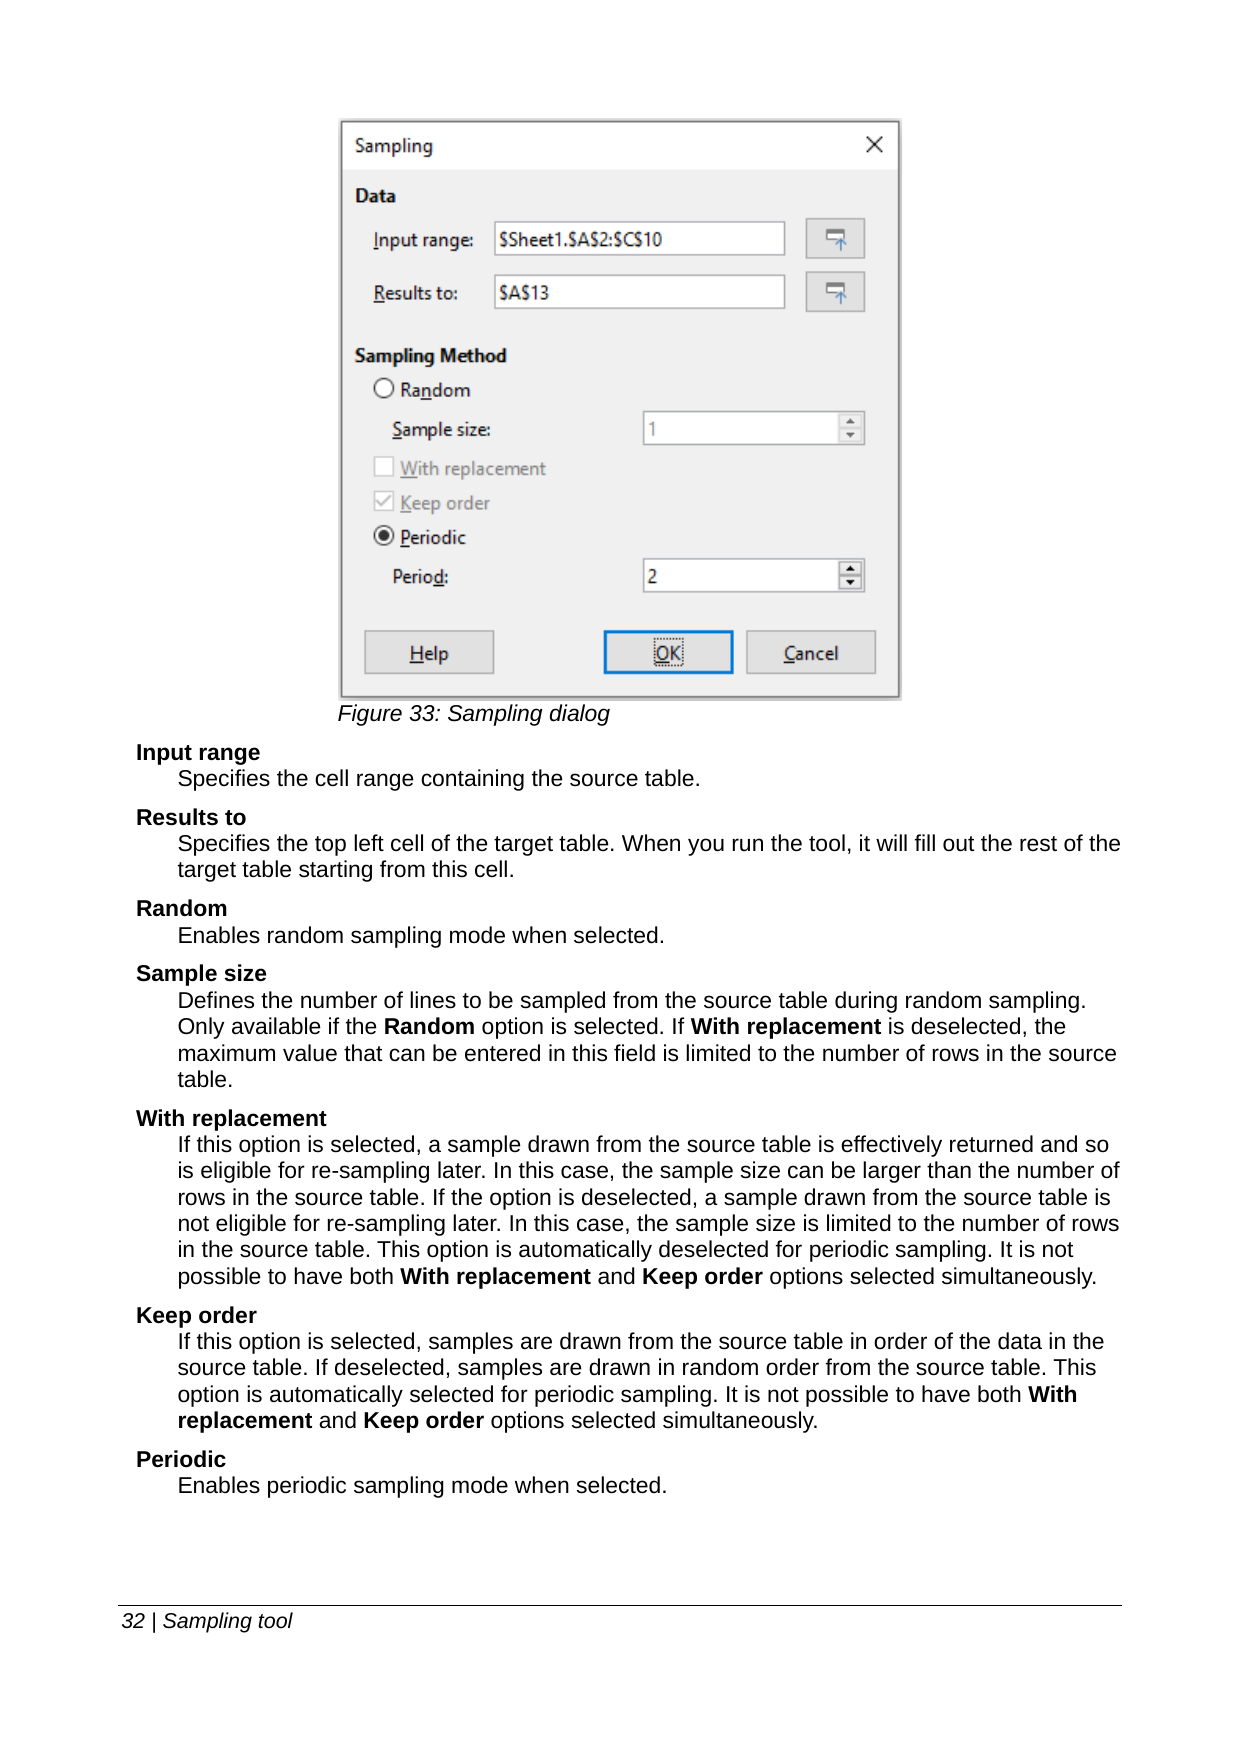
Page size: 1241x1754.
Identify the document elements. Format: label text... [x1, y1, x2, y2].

text Random [136, 895, 1122, 922]
text Defines the number of lines to be sampled from the source table during random sampling. Only available if the Random option is selected. If With replacement is deselected, the maximum value that can be entered in this field is limited to the number of rows in the source table. [177, 987, 1122, 1092]
text If this option is selected, a sample drawn from the source table is effectively returned and so is eligible for re-sampling later. In this case, the sample size can be larger than the number of rows in the source table. If the option is deselected, a sample drawn from the source table is not eligible for re-sampling later. In this case, the sample size is limited to the number of rows in the source table. This option is automatically deselected for periodic sampling. It is not possible to have both With replacement and Keep order options selected simultaneously. [177, 1131, 1122, 1289]
text Sample size [136, 960, 1122, 987]
text Enables random sampling mode when selected. [177, 922, 1122, 948]
text Periodic [136, 1446, 1122, 1472]
text Keep order [136, 1302, 1122, 1328]
text Specifies the cell range containing the source table. [177, 765, 1122, 791]
text Enables periodic sampling mode when selected. [177, 1472, 1122, 1499]
text If this option is selected, samples are drawn from the source table in order of the data in the source table. If deselected, samples are drawn in random order from the source table. This option is automatically selected for periodic sampling. It is not possible to have both With replacement and Keep order options selected simultaneously. [177, 1328, 1122, 1433]
text Specifies the top left cell of the target table. When you run the tool, it will fill out the rest of the target table starting from this cell. [177, 830, 1122, 883]
text With replacement [136, 1105, 1122, 1131]
text Results to [136, 804, 1122, 830]
picture [338, 118, 903, 701]
text Input range [136, 738, 1122, 765]
text Figure 33: Sampling dialog [337, 118, 903, 726]
